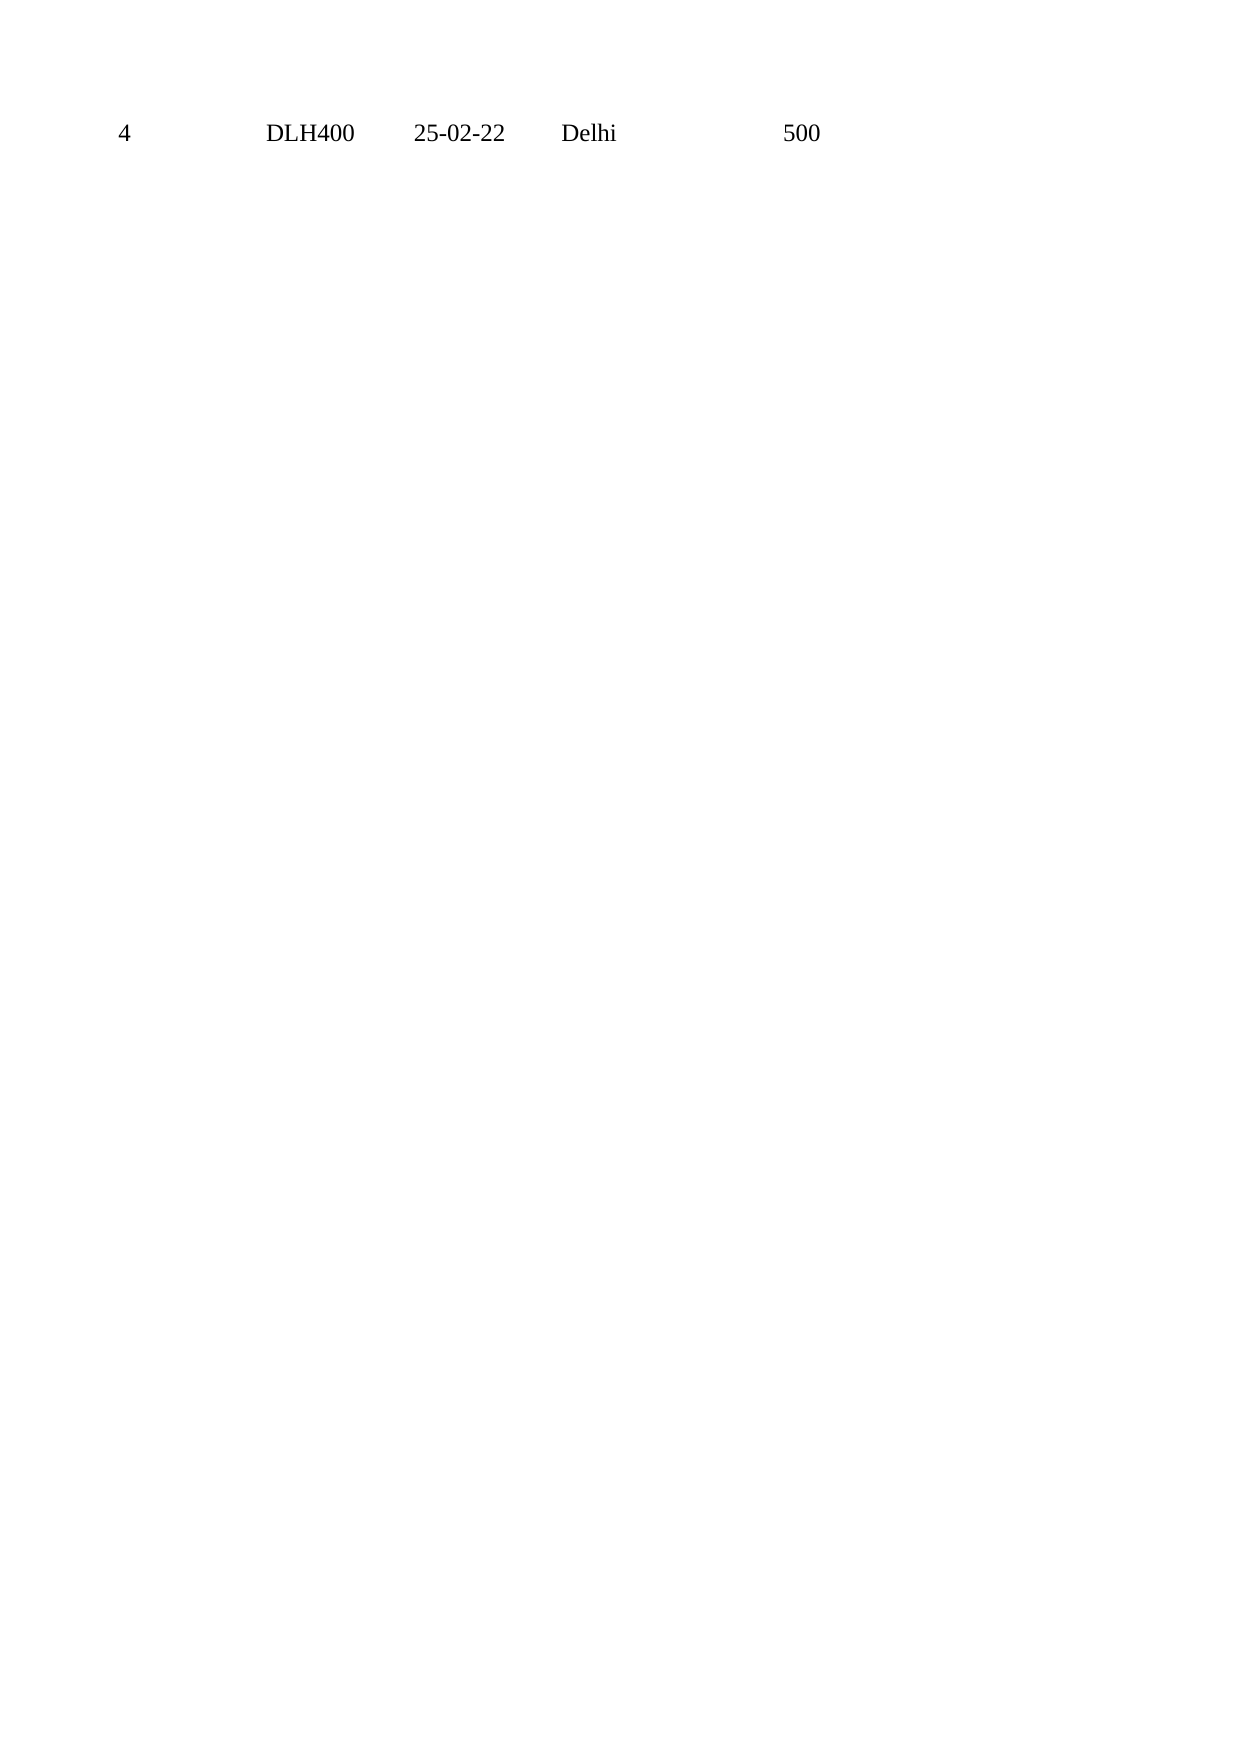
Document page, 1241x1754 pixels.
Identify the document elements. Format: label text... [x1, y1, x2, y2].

text 4 DLH400 25-02-22 Delhi 500 [118, 118, 1122, 147]
